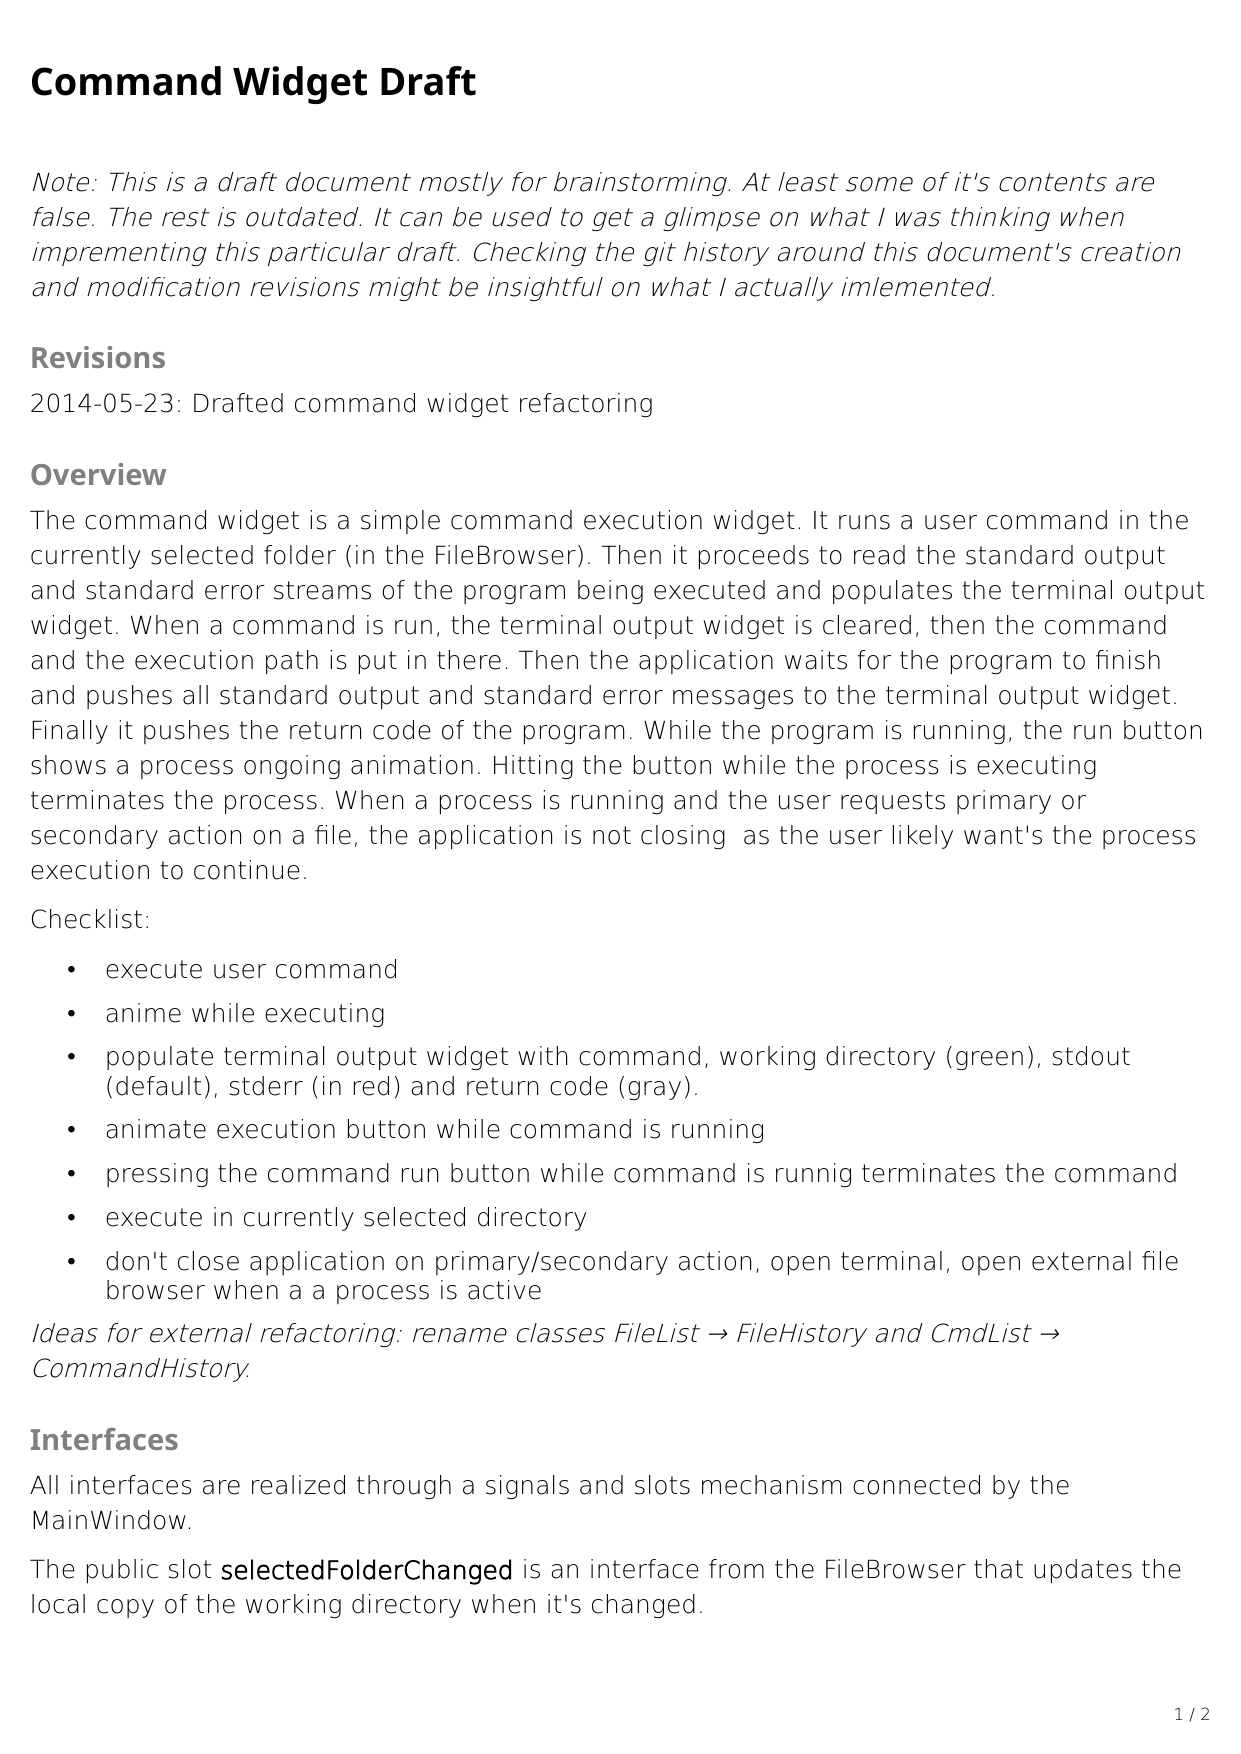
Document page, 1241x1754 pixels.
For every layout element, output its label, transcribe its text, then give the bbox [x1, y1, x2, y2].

list populate terminal output widget with command, working directory (green), stdout (default), stderr (in red) and return code (gray). [67, 1043, 1211, 1101]
list anime while executing [67, 999, 1211, 1028]
text All interfaces are realized through a signals and slots mechanism connected by the MainWindow. [29, 1471, 1211, 1535]
list execute user command [67, 955, 1211, 984]
text Note: This is a draft document mostly for brainstorming. At least some of it's contents are false. The rest is outdated. It can be used to get a glimpse on what I was thinking when imprementing this particular draft. Checking the git history around this document's creation and modification revisions might be insightful on what I actually imlemented. [29, 168, 1211, 302]
text The command widget is a simple command execution widget. It runs a user command in the currently selected folder (in the FileBrowser). Then it proceeds to read the standard output and standard error streams of the program being executed and populates the terminal output widget. When a command is run, the terminal output widget is cleared, then the command and the execution path is put in there. Then the application waits for the program to finish and pushes all standard output and standard error messages to the terminal output widget. Finally it pushes the return code of the program. While the program is running, the run button shows a process ongoing animation. Hitting the button while the process is executing terminates the process. When a process is running and the user requests primary or secondary action on a file, the application is not closing as the user likely want's the process execution to continue. [29, 506, 1211, 885]
text Checklist: [29, 906, 1211, 935]
list animate execution button while command is running [67, 1116, 1211, 1145]
text 2014-05-23: Drafted command widget refactoring [29, 389, 1211, 419]
list don't close application on primary/secondary action, open terminal, open external file browser when a a process is active [67, 1247, 1211, 1305]
list execute in currently selected directory [67, 1203, 1211, 1232]
subtitle Overview [29, 454, 1211, 493]
text The public slot selectedFolderChanged is an interface from the FileBrowser that updates the local copy of the working directory when it's changed. [29, 1556, 1211, 1620]
subtitle Interfaces [29, 1419, 1211, 1458]
list pressing the command run button while command is runnig terminates the command [67, 1159, 1211, 1188]
subtitle Revisions [29, 337, 1211, 377]
subtitle Command Widget Draft [29, 54, 1211, 106]
text Ideas for external refactoring: rename classes FileList → FileHistory and CmdList → CommandHistory. [29, 1320, 1211, 1384]
